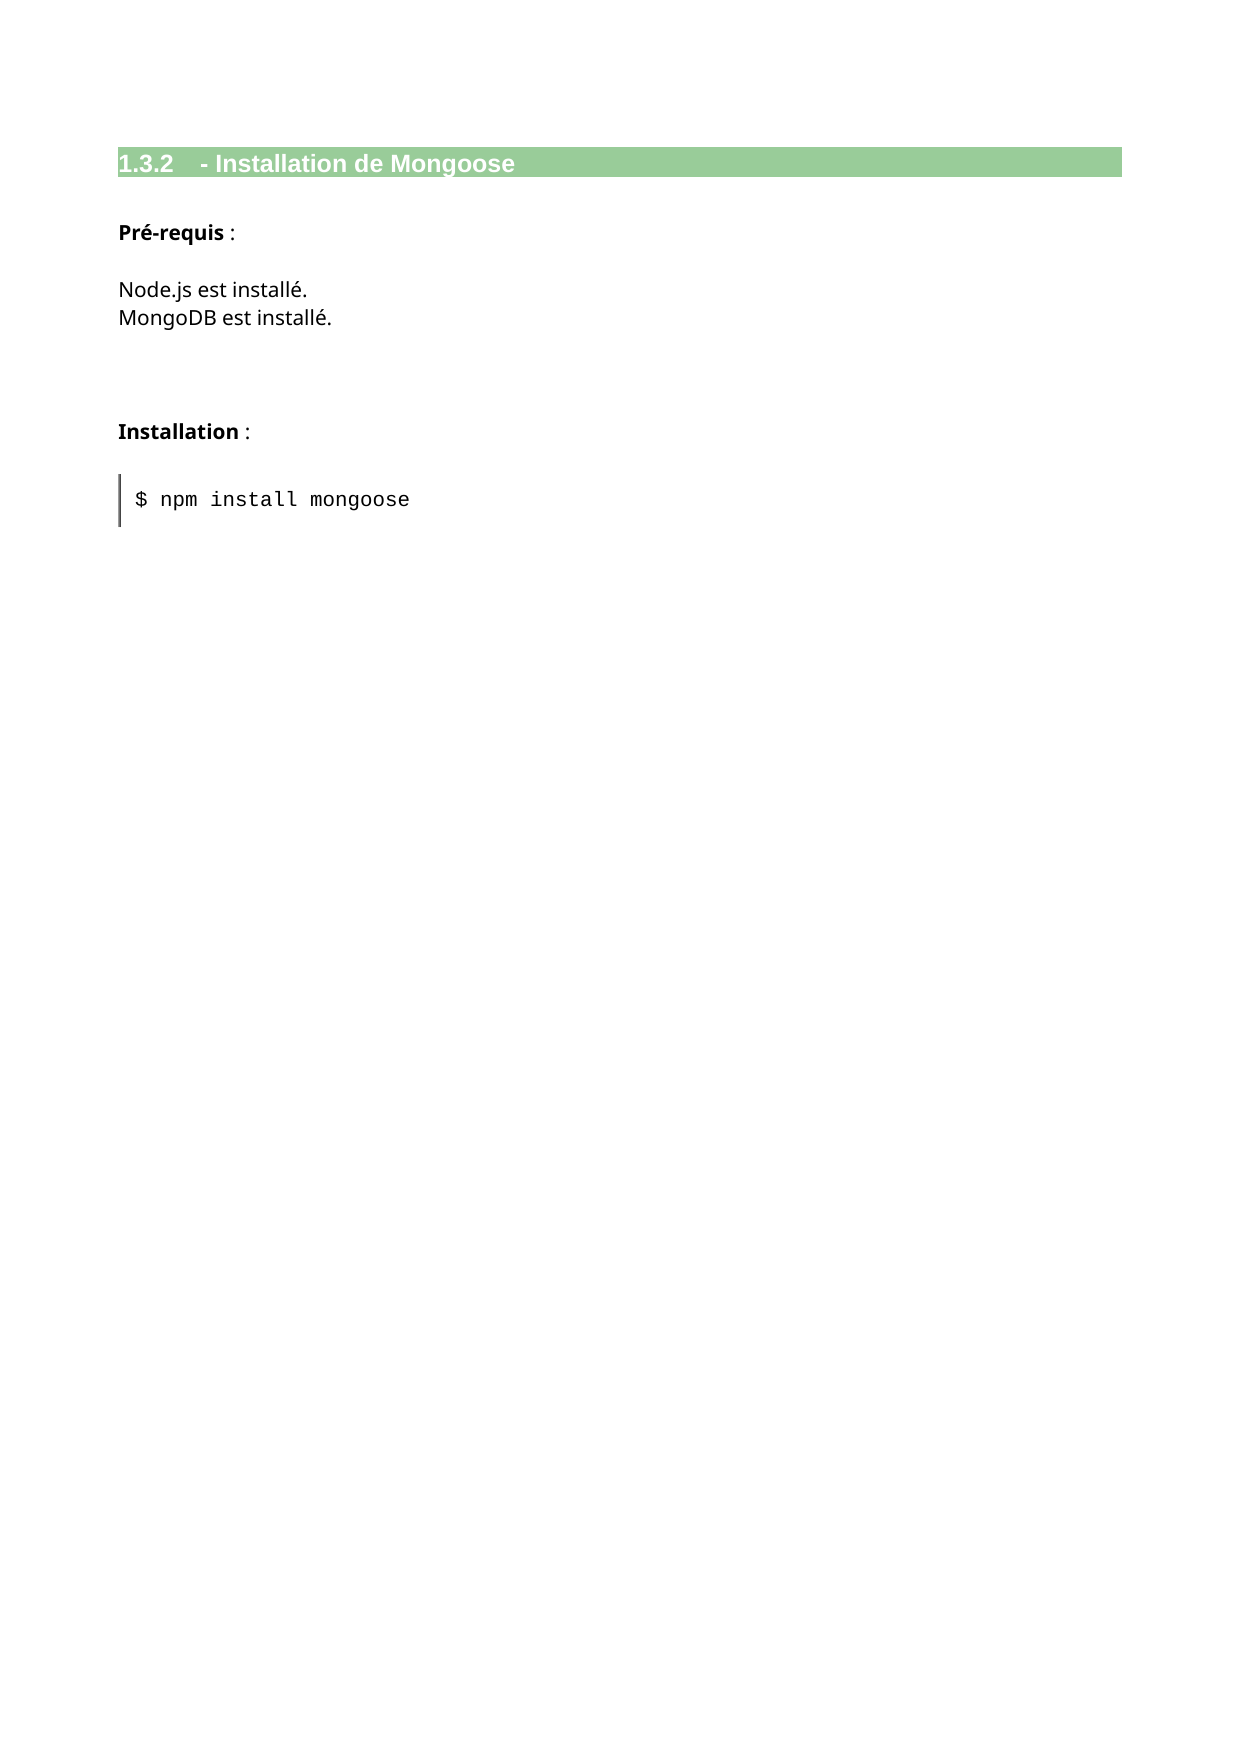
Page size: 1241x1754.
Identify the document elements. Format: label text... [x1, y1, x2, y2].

text Installation : [118, 417, 1122, 446]
subtitle - Installation de Mongoose [118, 149, 1122, 177]
text Pré-requis : [118, 218, 1122, 247]
text $ npm install mongoose [121, 474, 1122, 527]
text Node.js est installé. [118, 275, 1122, 303]
text MongoDB est installé. [118, 303, 1122, 332]
